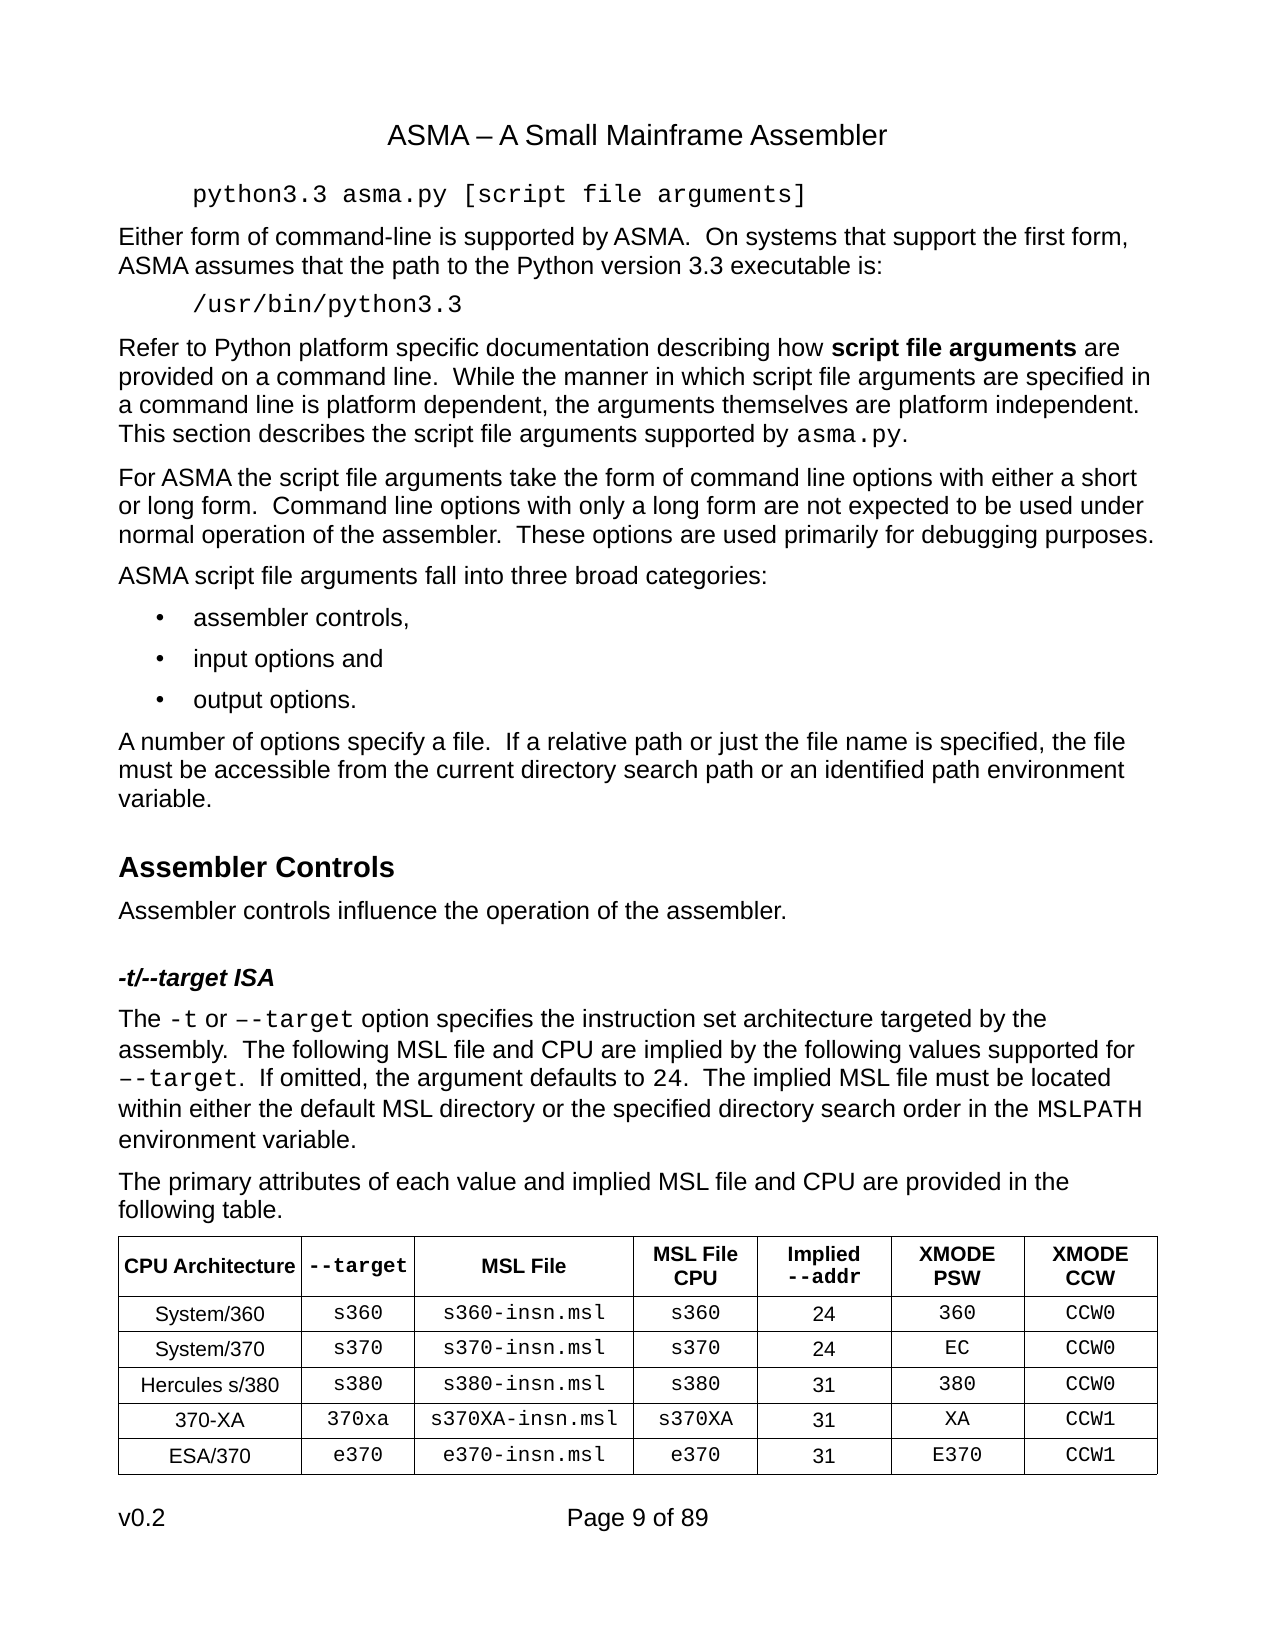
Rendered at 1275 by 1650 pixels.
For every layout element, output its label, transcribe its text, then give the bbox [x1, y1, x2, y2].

table_cell s380 [302, 1368, 414, 1402]
table_cell s370 [634, 1332, 757, 1367]
text The -t or –-target option specifies the instruction set architecture targeted by the assembly. The following MSL file and CPU are implied by the following values supported for –-target. If omitted, the argument defaults to 24. The implied MSL file must be located within either the default MSL directory or the specified directory search order in the MSLPATH environment variable. [118, 1004, 1157, 1154]
table_cell CCW1 [1025, 1439, 1157, 1473]
table_cell 31 [758, 1404, 891, 1438]
table_cell 380 [892, 1368, 1024, 1402]
table_header XMODE CCW [1025, 1237, 1157, 1296]
table_cell s370XA-insn.msl [415, 1404, 633, 1438]
table_cell e370 [634, 1439, 757, 1473]
list assembler controls, [156, 602, 1157, 631]
table_cell EC [892, 1332, 1024, 1367]
table_header XMODE PSW [892, 1237, 1024, 1296]
table_cell CCW0 [1025, 1332, 1157, 1367]
table_cell 31 [758, 1368, 891, 1402]
text Assembler controls influence the operation of the assembler. [118, 896, 1157, 925]
table_cell E370 [892, 1439, 1024, 1473]
table_cell s360 [302, 1297, 414, 1331]
table_cell s370XA [634, 1404, 757, 1438]
table_cell 370-XA [119, 1404, 301, 1438]
table_cell e370-insn.msl [415, 1439, 633, 1473]
table_cell 370xa [302, 1404, 414, 1438]
table_cell XA [892, 1404, 1024, 1438]
table_cell ESA/370 [119, 1439, 301, 1473]
text The primary attributes of each value and implied MSL file and CPU are provided in the following table. [118, 1166, 1157, 1224]
list input options and [156, 644, 1157, 673]
table_header Implied --addr [758, 1237, 891, 1296]
table_cell s380 [634, 1368, 757, 1402]
text For ASMA the script file arguments take the form of command line options with either a short or long form. Command line options with only a long form are not expected to be used under normal operation of the assembler. These options are used primarily for debugging purposes. [118, 462, 1157, 549]
table_cell CCW0 [1025, 1297, 1157, 1331]
table_cell System/370 [119, 1332, 301, 1367]
table_header --target [302, 1237, 414, 1296]
subtitle -t/--target ISA [118, 963, 1157, 991]
text ASMA script file arguments fall into three broad categories: [118, 561, 1157, 590]
table_cell CCW1 [1025, 1404, 1157, 1438]
table_cell CCW0 [1025, 1368, 1157, 1402]
subtitle Assembler Controls [118, 850, 1157, 884]
table_cell s370-insn.msl [415, 1332, 633, 1367]
text python3.3 asma.py [script file arguments] [192, 181, 1157, 209]
table_cell s380-insn.msl [415, 1368, 633, 1402]
text Refer to Python platform specific documentation describing how script file arguments are provided on a command line. While the manner in which script file arguments are specified in a command line is platform dependent, the arguments themselves are platform independent. This section describes the script file arguments supported by asma.py. [118, 333, 1157, 450]
table_cell 24 [758, 1297, 891, 1331]
table_header MSL File CPU [634, 1237, 757, 1296]
list output options. [156, 685, 1157, 714]
table_cell 31 [758, 1439, 891, 1473]
table_cell System/360 [119, 1297, 301, 1331]
table_cell Hercules s/380 [119, 1368, 301, 1402]
table_cell 360 [892, 1297, 1024, 1331]
table_cell s360-insn.msl [415, 1297, 633, 1331]
text A number of options specify a file. If a relative path or just the file name is specified, the file must be accessible from the current directory search path or an identified path environment variable. [118, 727, 1157, 813]
table_header CPU Architecture [119, 1237, 301, 1296]
table_cell 24 [758, 1332, 891, 1367]
text /usr/bin/python3.3 [192, 292, 1157, 320]
table_cell s360 [634, 1297, 757, 1331]
table_cell e370 [302, 1439, 414, 1473]
table_header MSL File [415, 1237, 633, 1296]
table_cell s370 [302, 1332, 414, 1367]
text Either form of command-line is supported by ASMA. On systems that support the first form, ASMA assumes that the path to the Python version 3.3 executable is: [118, 222, 1157, 279]
